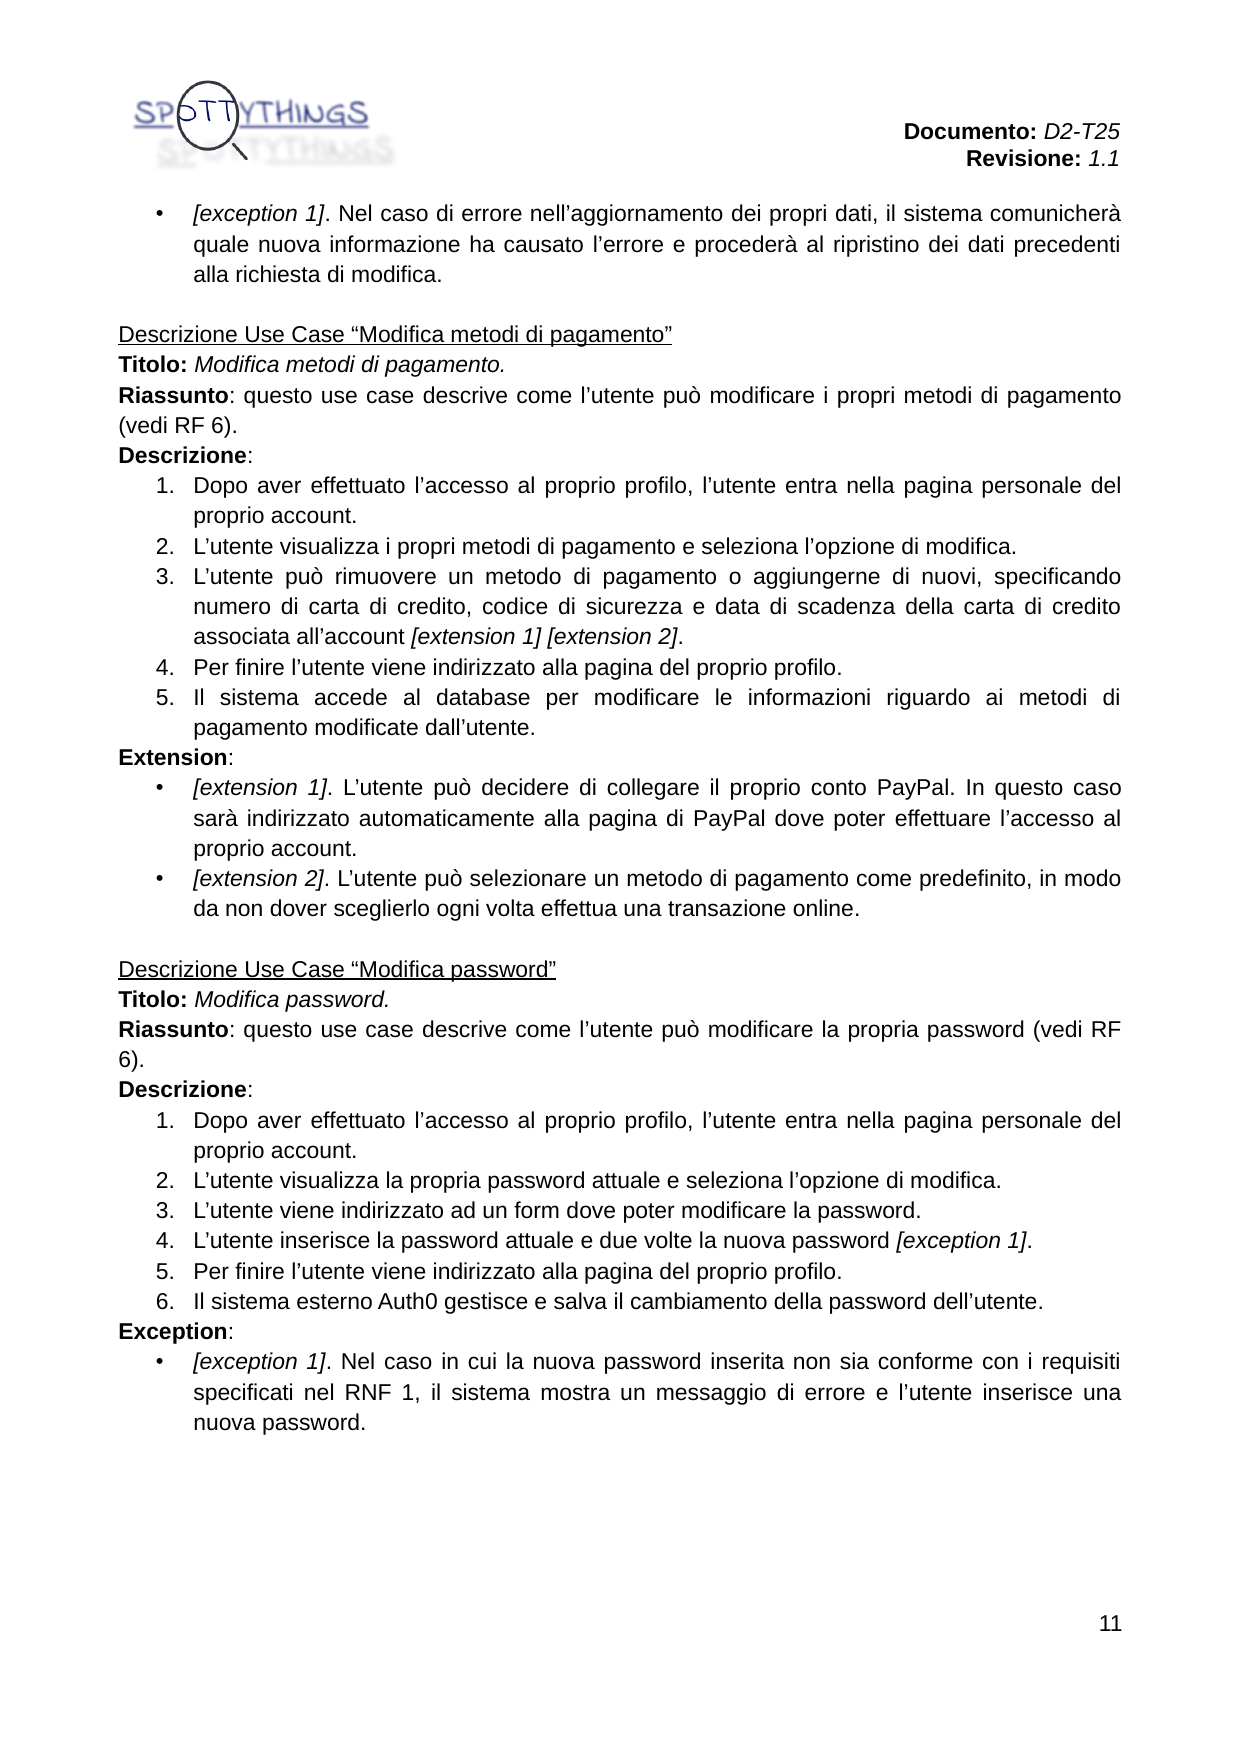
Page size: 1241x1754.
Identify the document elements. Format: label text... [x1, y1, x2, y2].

list Per finire l’utente viene indirizzato alla pagina del proprio profilo. [156, 653, 1122, 680]
list L’utente viene indirizzato ad un form dove poter modificare la password. [156, 1197, 1122, 1223]
list L’utente inserisce la password attuale e due volte la nuova password [exception 1]. [156, 1227, 1122, 1254]
list L’utente può rimuovere un metodo di pagamento o aggiungerne di nuovi, specificando numero di carta di credito, codice di sicurezza e data di scadenza della carta di credito associata all’account [extension 1] [extension 2]. [156, 563, 1122, 649]
text Riassunto: questo use case descrive come l’utente può modificare i propri metodi di pagamento (vedi RF 6). [118, 382, 1122, 438]
list [extension 1]. L’utente può decidere di collegare il proprio conto PayPal. In questo caso sarà indirizzato automaticamente alla pagina di PayPal dove poter effettuare l’accesso al proprio account. [156, 774, 1122, 861]
text Riassunto: questo use case descrive come l’utente può modificare la propria password (vedi RF 6). [118, 1016, 1122, 1072]
list Dopo aver effettuato l’accesso al proprio profilo, l’utente entra nella pagina personale del proprio account. [156, 1107, 1122, 1163]
text Extension: [118, 744, 1122, 770]
picture [123, 73, 399, 187]
list Il sistema esterno Auth0 gestisce e salva il cambiamento della password dell’utente. [156, 1288, 1122, 1314]
text Descrizione Use Case “Modifica metodi di pagamento” [118, 321, 1122, 347]
list L’utente visualizza la propria password attuale e seleziona l’opzione di modifica. [156, 1167, 1122, 1193]
text Titolo: Modifica metodi di pagamento. [118, 351, 1122, 378]
list Il sistema accede al database per modificare le informazioni riguardo ai metodi di pagamento modificate dall’utente. [156, 684, 1122, 740]
list Dopo aver effettuato l’accesso al proprio profilo, l’utente entra nella pagina personale del proprio account. [156, 472, 1122, 529]
text Exception: [118, 1318, 1122, 1344]
list Per finire l’utente viene indirizzato alla pagina del proprio profilo. [156, 1258, 1122, 1284]
list [exception 1]. Nel caso di errore nell’aggiornamento dei propri dati, il sistema comunicherà quale nuova informazione ha causato l’errore e procederà al ripristino dei dati precedenti alla richiesta di modifica. [156, 200, 1122, 287]
list L’utente visualizza i propri metodi di pagamento e seleziona l’opzione di modifica. [156, 533, 1122, 559]
list [exception 1]. Nel caso in cui la nuova password inserita non sia conforme con i requisiti specificati nel RNF 1, il sistema mostra un messaggio di errore e l’utente inserisce una nuova password. [156, 1348, 1122, 1435]
text Titolo: Modifica password. [118, 986, 1122, 1012]
text Descrizione: [118, 442, 1122, 468]
text Descrizione: [118, 1076, 1122, 1103]
text Descrizione Use Case “Modifica password” [118, 956, 1122, 982]
list [extension 2]. L’utente può selezionare un metodo di pagamento come predefinito, in modo da non dover sceglierlo ogni volta effettua una transazione online. [156, 865, 1122, 921]
